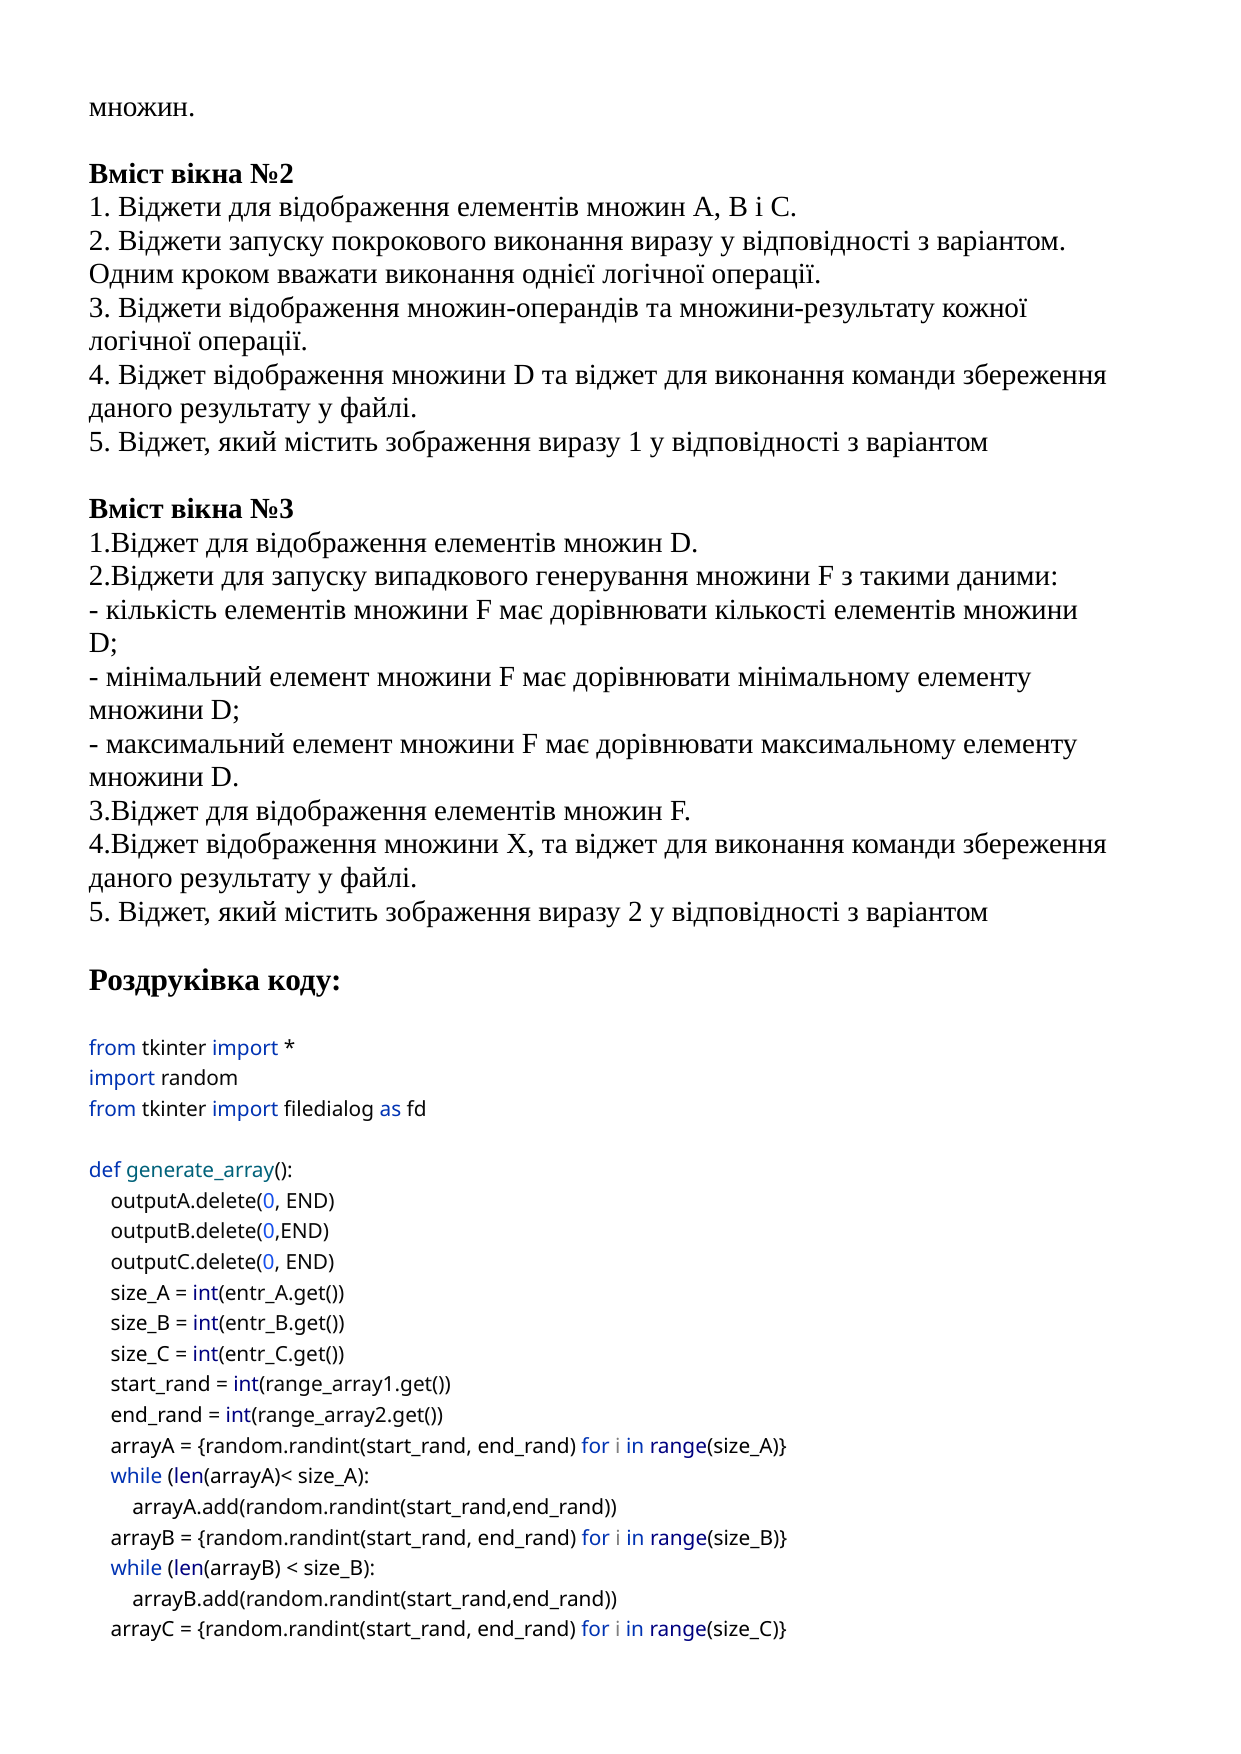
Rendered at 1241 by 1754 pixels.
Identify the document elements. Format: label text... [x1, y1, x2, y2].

text Вміст вікна №3 [89, 491, 1152, 525]
text 1. Віджети для відображення елементів множин А, B і С. [89, 189, 1152, 223]
text 4. Віджет відображення множини D та віджет для виконання команди збереження [89, 357, 1152, 391]
text from tkinter import * import random from tkinter import filedialog as fd def generate_array(): outputA.delete(0, END) outputB.delete(0,END) outputC.delete(0, END) size_A = int(entr_A.get()) size_B = int(entr_B.get()) size_C = int(entr_C.get()) start_rand = int(range_array1.get()) end_rand = int(range_array2.get()) arrayA = {random.randint(start_rand, end_rand) for i in range(size_A)} while (len(arrayA)< size_A): arrayA.add(random.randint(start_rand,end_rand)) arrayB = {random.randint(start_rand, end_rand) for i in range(size_B)} while (len(arrayB) < size_B): arrayB.add(random.randint(start_rand,end_rand)) arrayC = {random.randint(start_rand, end_rand) for i in range(size_C)} [89, 1033, 1152, 1643]
text 2. Віджети запуску покрокового виконання виразу у відповідності з варіантом. [89, 223, 1152, 256]
text даного результату у файлі. [89, 391, 1152, 424]
text даного результату у файлі. [89, 860, 1152, 894]
text - кількість елементів множини F має дорівнювати кількості елементів множини [89, 592, 1152, 625]
text множин. [89, 89, 1152, 122]
text - максимальний елемент множини F має дорівнювати максимальному елементу [89, 726, 1152, 759]
text Одним кроком вважати виконання однієї логічної операції. [89, 256, 1152, 290]
text 4.Віджет відображення множини X, та віджет для виконання команди збереження [89, 827, 1152, 860]
text 1.Віджет для відображення елементів множин D. [89, 525, 1152, 558]
text логічної операції. [89, 323, 1152, 357]
text Вміст вікна №2 [89, 156, 1152, 189]
text - мінімальний елемент множини F має дорівнювати мінімальному елементу [89, 659, 1152, 692]
text 2.Віджети для запуску випадкового генерування множини F з такими даними: [89, 558, 1152, 592]
text 3.Віджет для відображення елементів множин F. [89, 793, 1152, 827]
text 3. Віджети відображення множин-операндів та множини-результату кожної [89, 290, 1152, 323]
text множини D. [89, 759, 1152, 793]
text 5. Віджет, який містить зображення виразу 1 у відповідності з варіантом [89, 424, 1152, 458]
text D; [89, 625, 1152, 659]
text 5. Віджет, який містить зображення виразу 2 у відповідності з варіантом [89, 894, 1152, 927]
text Роздруківка коду: [89, 961, 1152, 997]
text множини D; [89, 692, 1152, 726]
